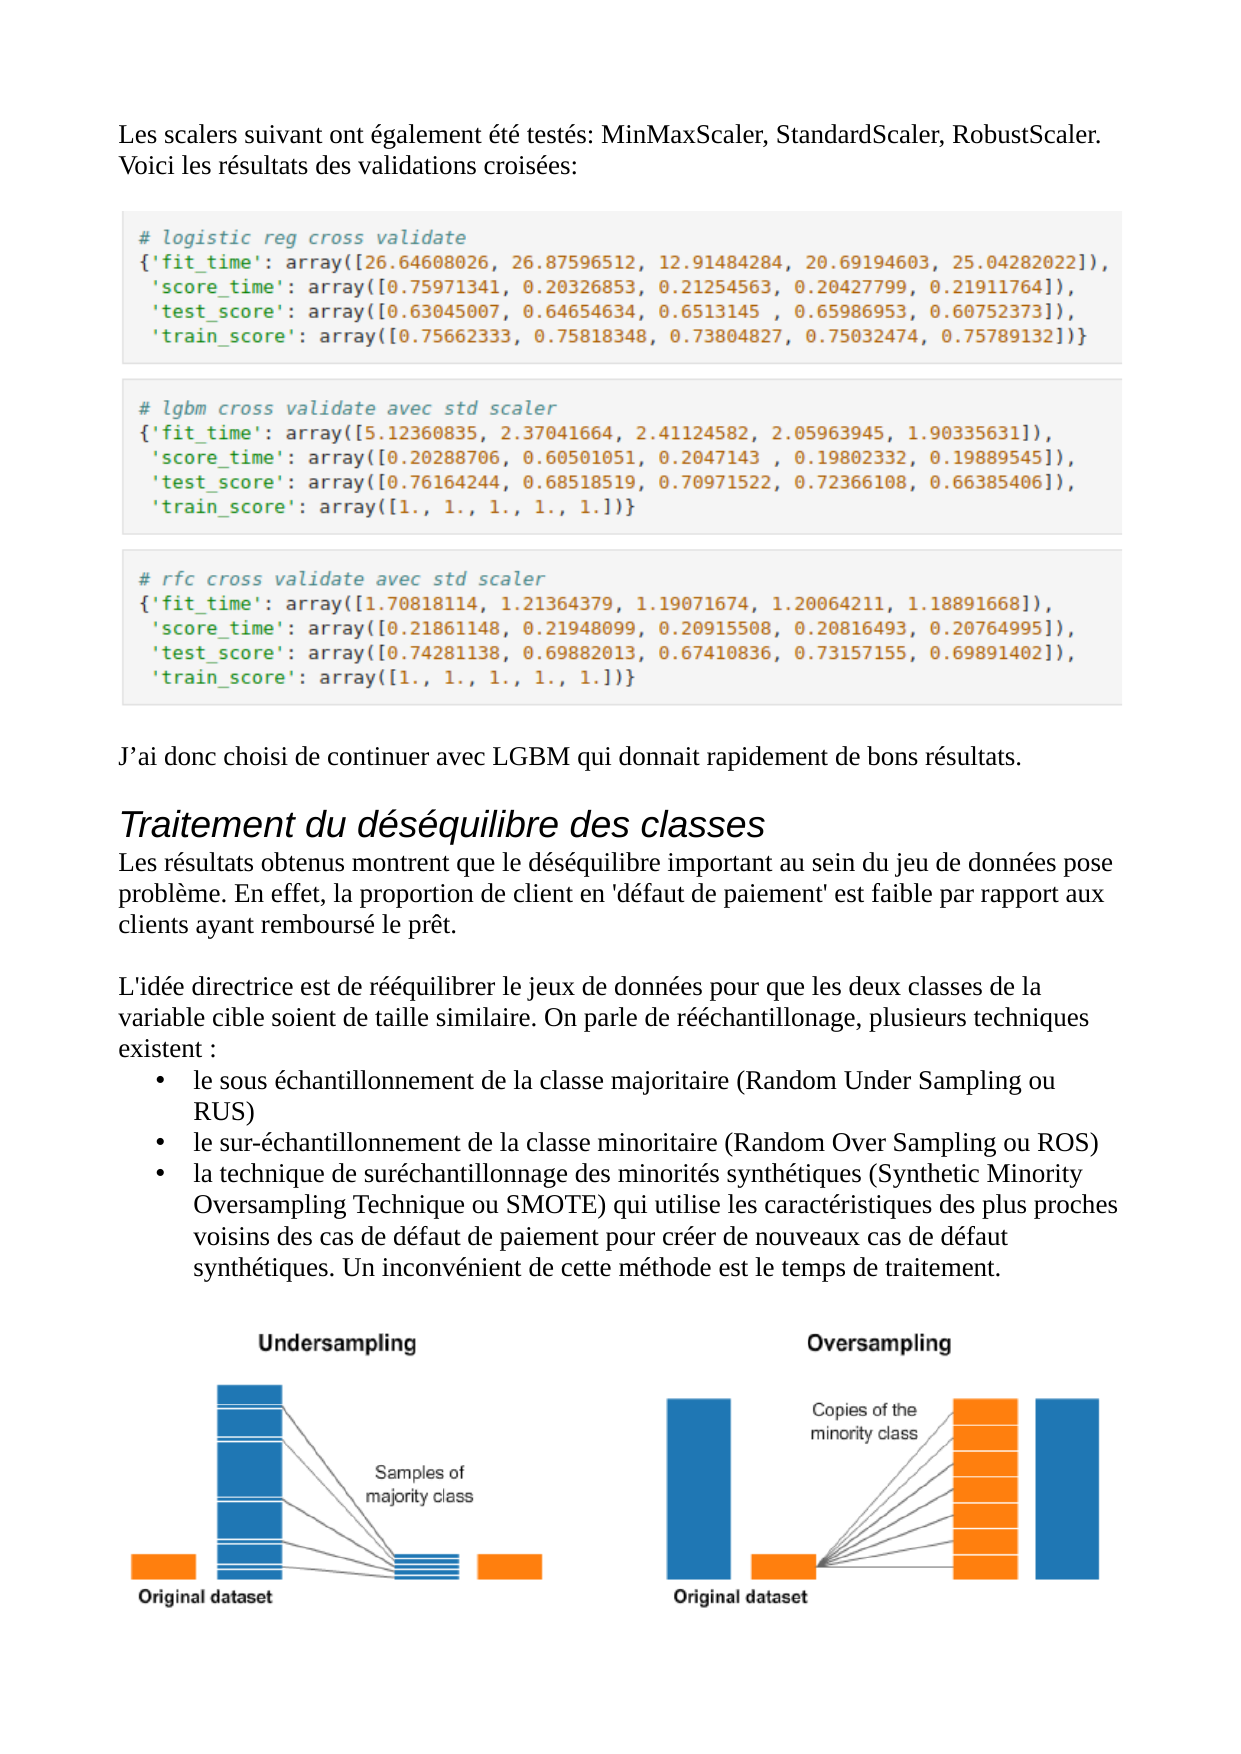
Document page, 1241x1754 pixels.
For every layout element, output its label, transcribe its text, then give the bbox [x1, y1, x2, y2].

text Voici les résultats des validations croisées: [118, 149, 1122, 180]
list le sous échantillonnement de la classe majoritaire (Random Under Sampling ou RUS) [156, 1064, 1122, 1126]
text Les résultats obtenus montrent que le déséquilibre important au sein du jeu de données pose problème. En effet, la proportion de client en 'défaut de paiement' est faible par rapport aux clients ayant remboursé le prêt. [118, 846, 1122, 939]
picture [118, 211, 1123, 710]
text J’ai donc choisi de continuer avec LGBM qui donnait rapidement de bons résultats. [118, 740, 1122, 771]
text Traitement du déséquilibre des classes [118, 803, 1122, 846]
text L'idée directrice est de rééquilibrer le jeux de données pour que les deux classes de la variable cible soient de taille similaire. On parle de rééchantillonage, plusieurs techniques existent : [118, 970, 1122, 1064]
picture [118, 1313, 1115, 1619]
list le sur-échantillonnement de la classe minoritaire (Random Over Sampling ou ROS) [156, 1126, 1122, 1157]
list la technique de suréchantillonnage des minorités synthétiques (Synthetic Minority Oversampling Technique ou SMOTE) qui utilise les caractéristiques des plus proches voisins des cas de défaut de paiement pour créer de nouveaux cas de défaut synthétiques. Un inconvénient de cette méthode est le temps de traitement. [156, 1157, 1122, 1282]
text Les scalers suivant ont également été testés: MinMaxScaler, StandardScaler, RobustScaler. [118, 118, 1122, 149]
